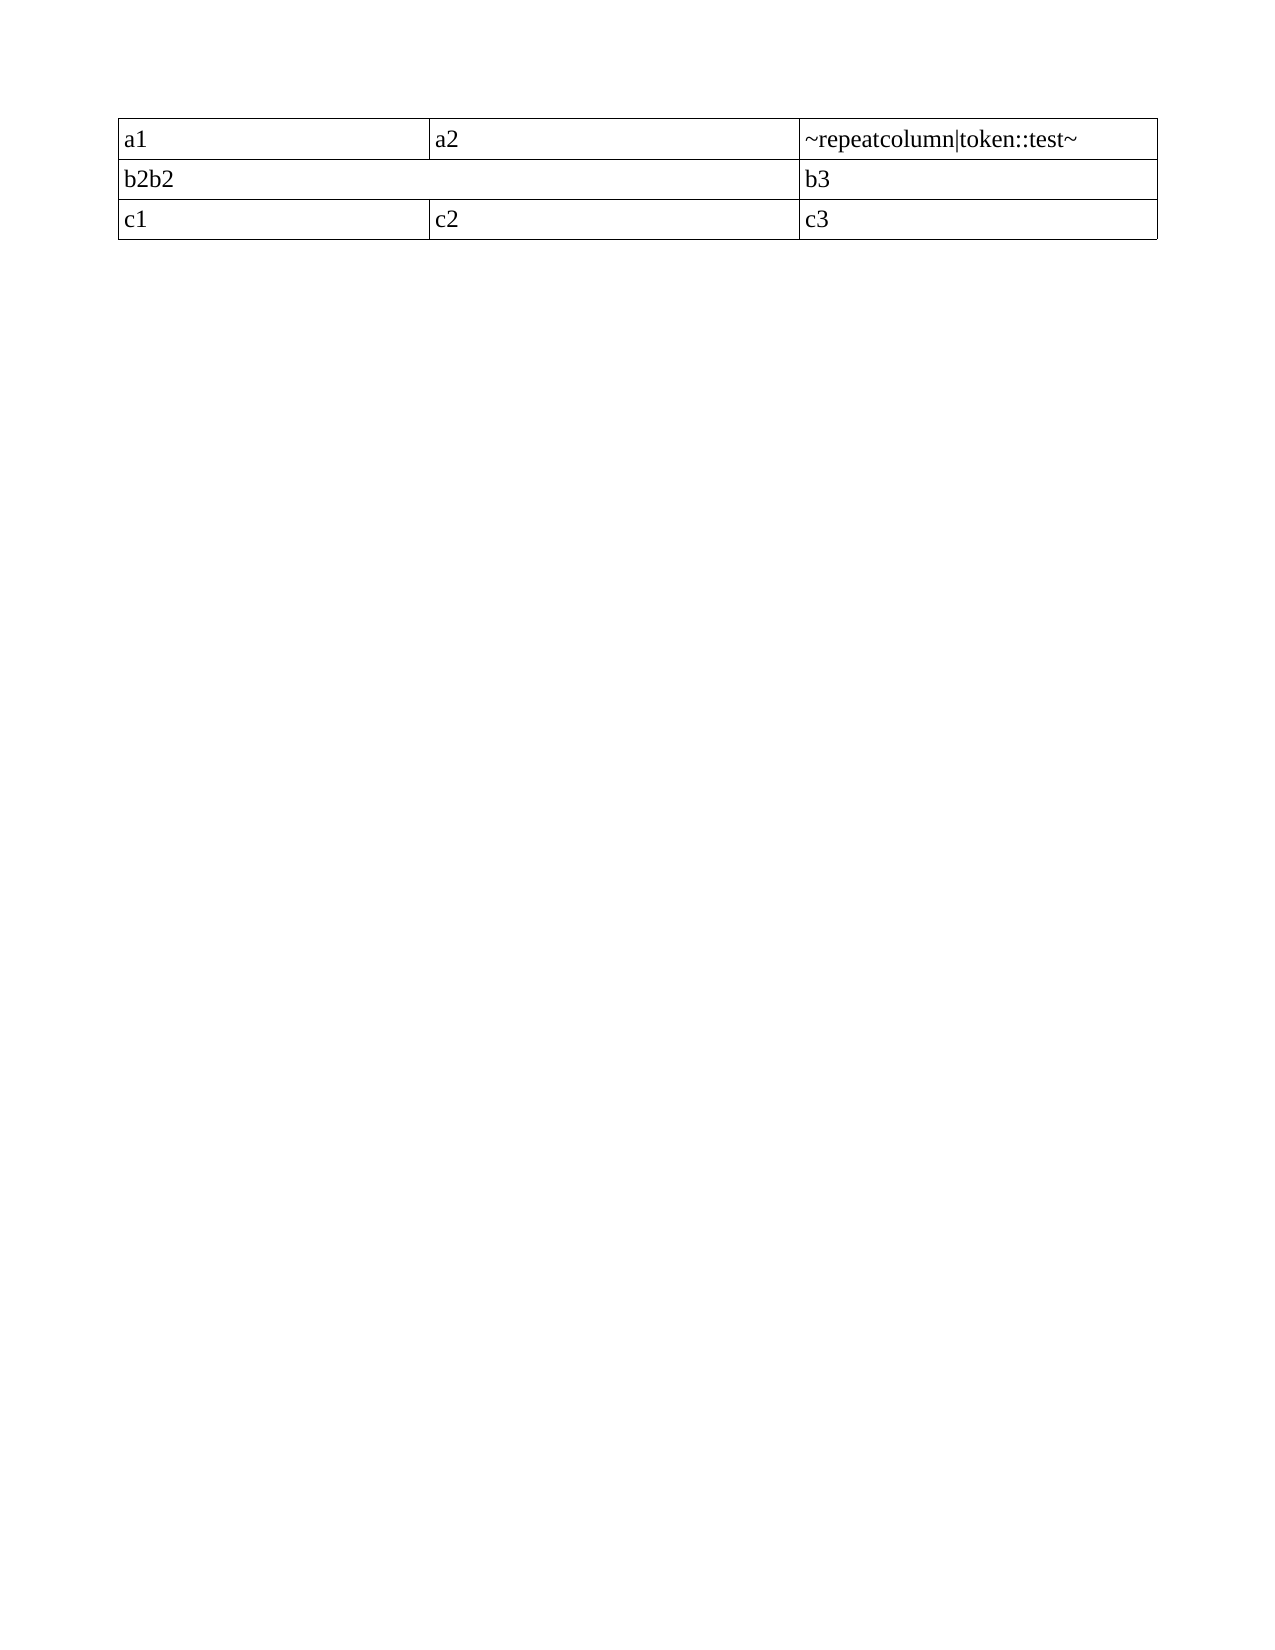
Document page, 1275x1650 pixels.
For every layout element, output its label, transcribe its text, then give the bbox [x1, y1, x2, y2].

table_header ~repeatcolumn|token::test~ [800, 119, 1157, 158]
table_cell b2b2 [119, 160, 799, 199]
table_header a2 [430, 119, 799, 158]
table_cell c3 [800, 200, 1157, 239]
table_cell c1 [119, 200, 429, 239]
table_cell c2 [430, 200, 799, 239]
table_header a1 [119, 119, 429, 158]
table_cell b3 [800, 160, 1157, 199]
